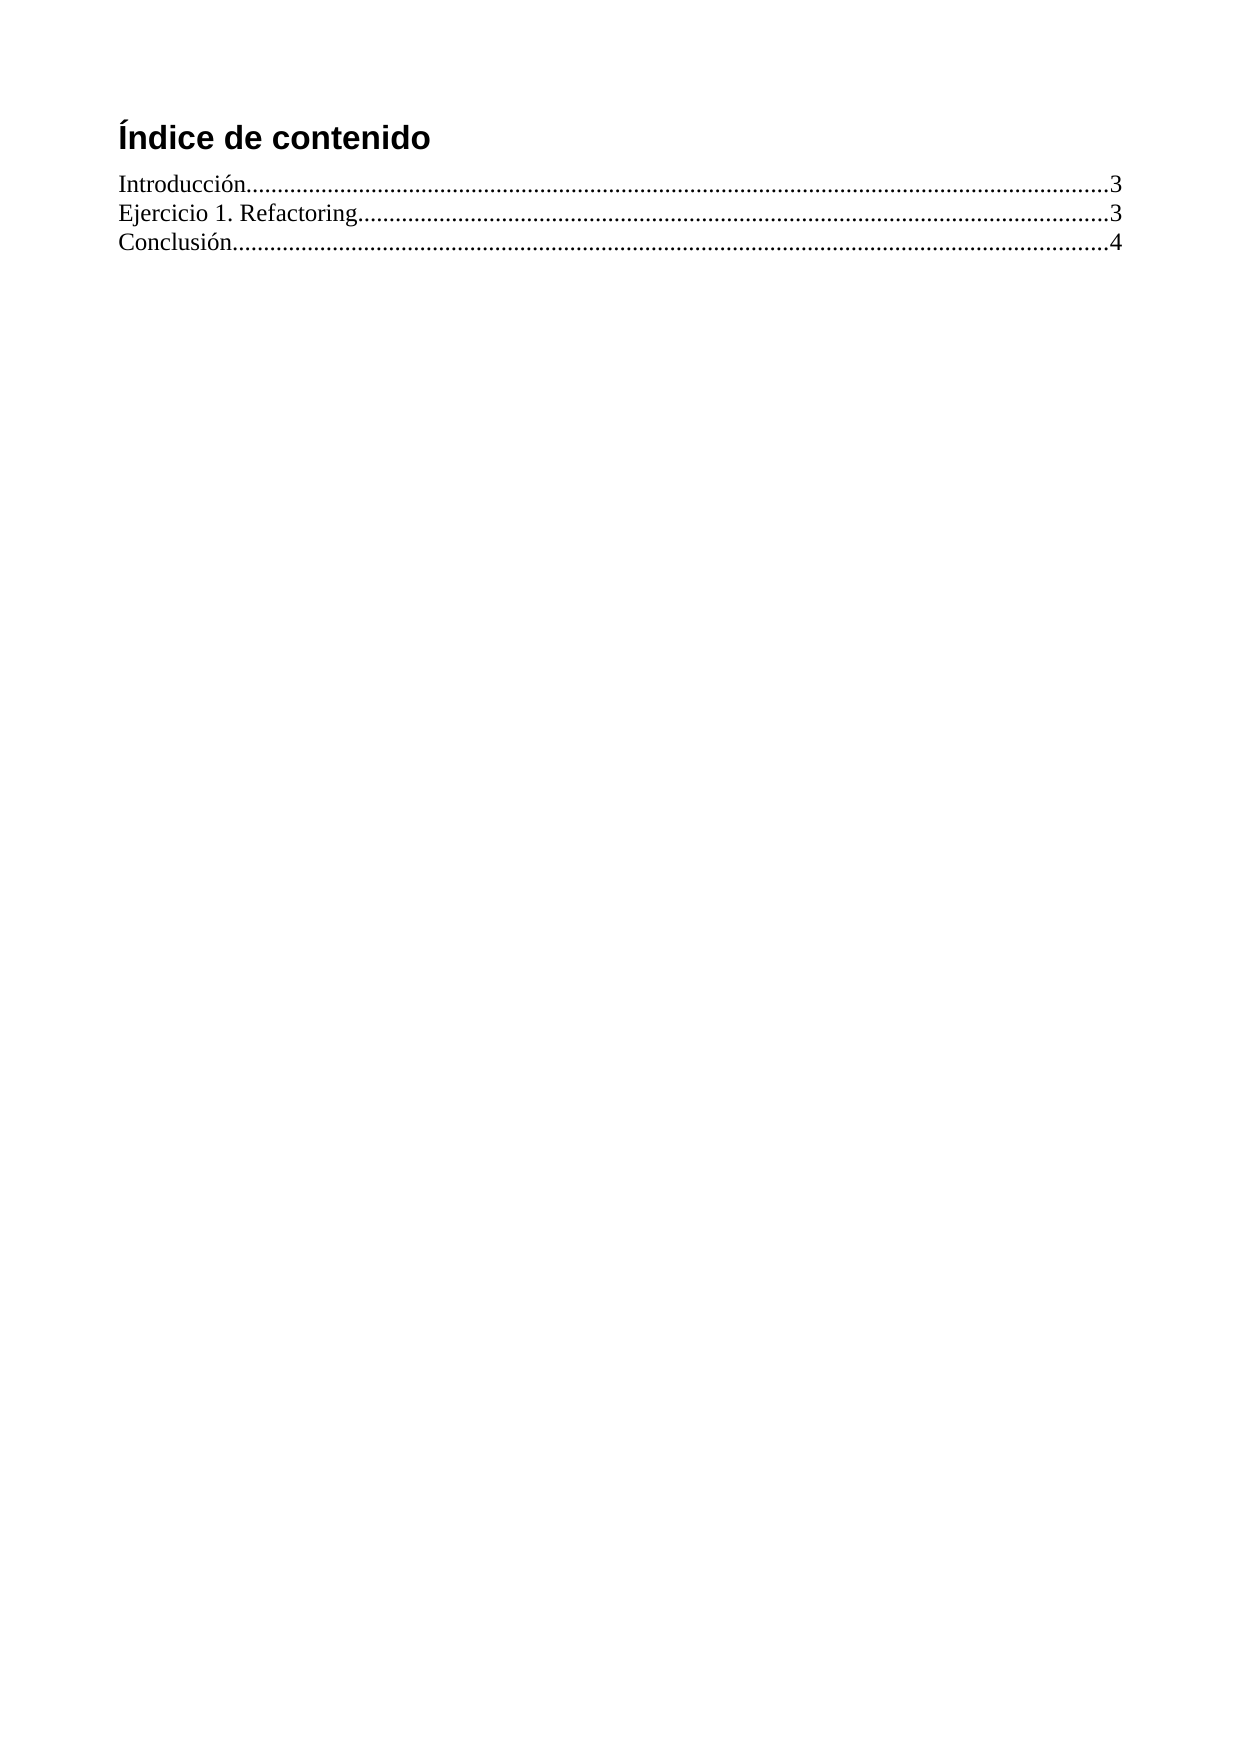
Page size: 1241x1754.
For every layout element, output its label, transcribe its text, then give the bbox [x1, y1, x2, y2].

text Introducción 3 [118, 169, 1122, 198]
subtitle Índice de contenido [118, 118, 1122, 157]
text Ejercicio 1. Refactoring 3 [118, 198, 1122, 227]
text Conclusión 4 [118, 227, 1122, 255]
